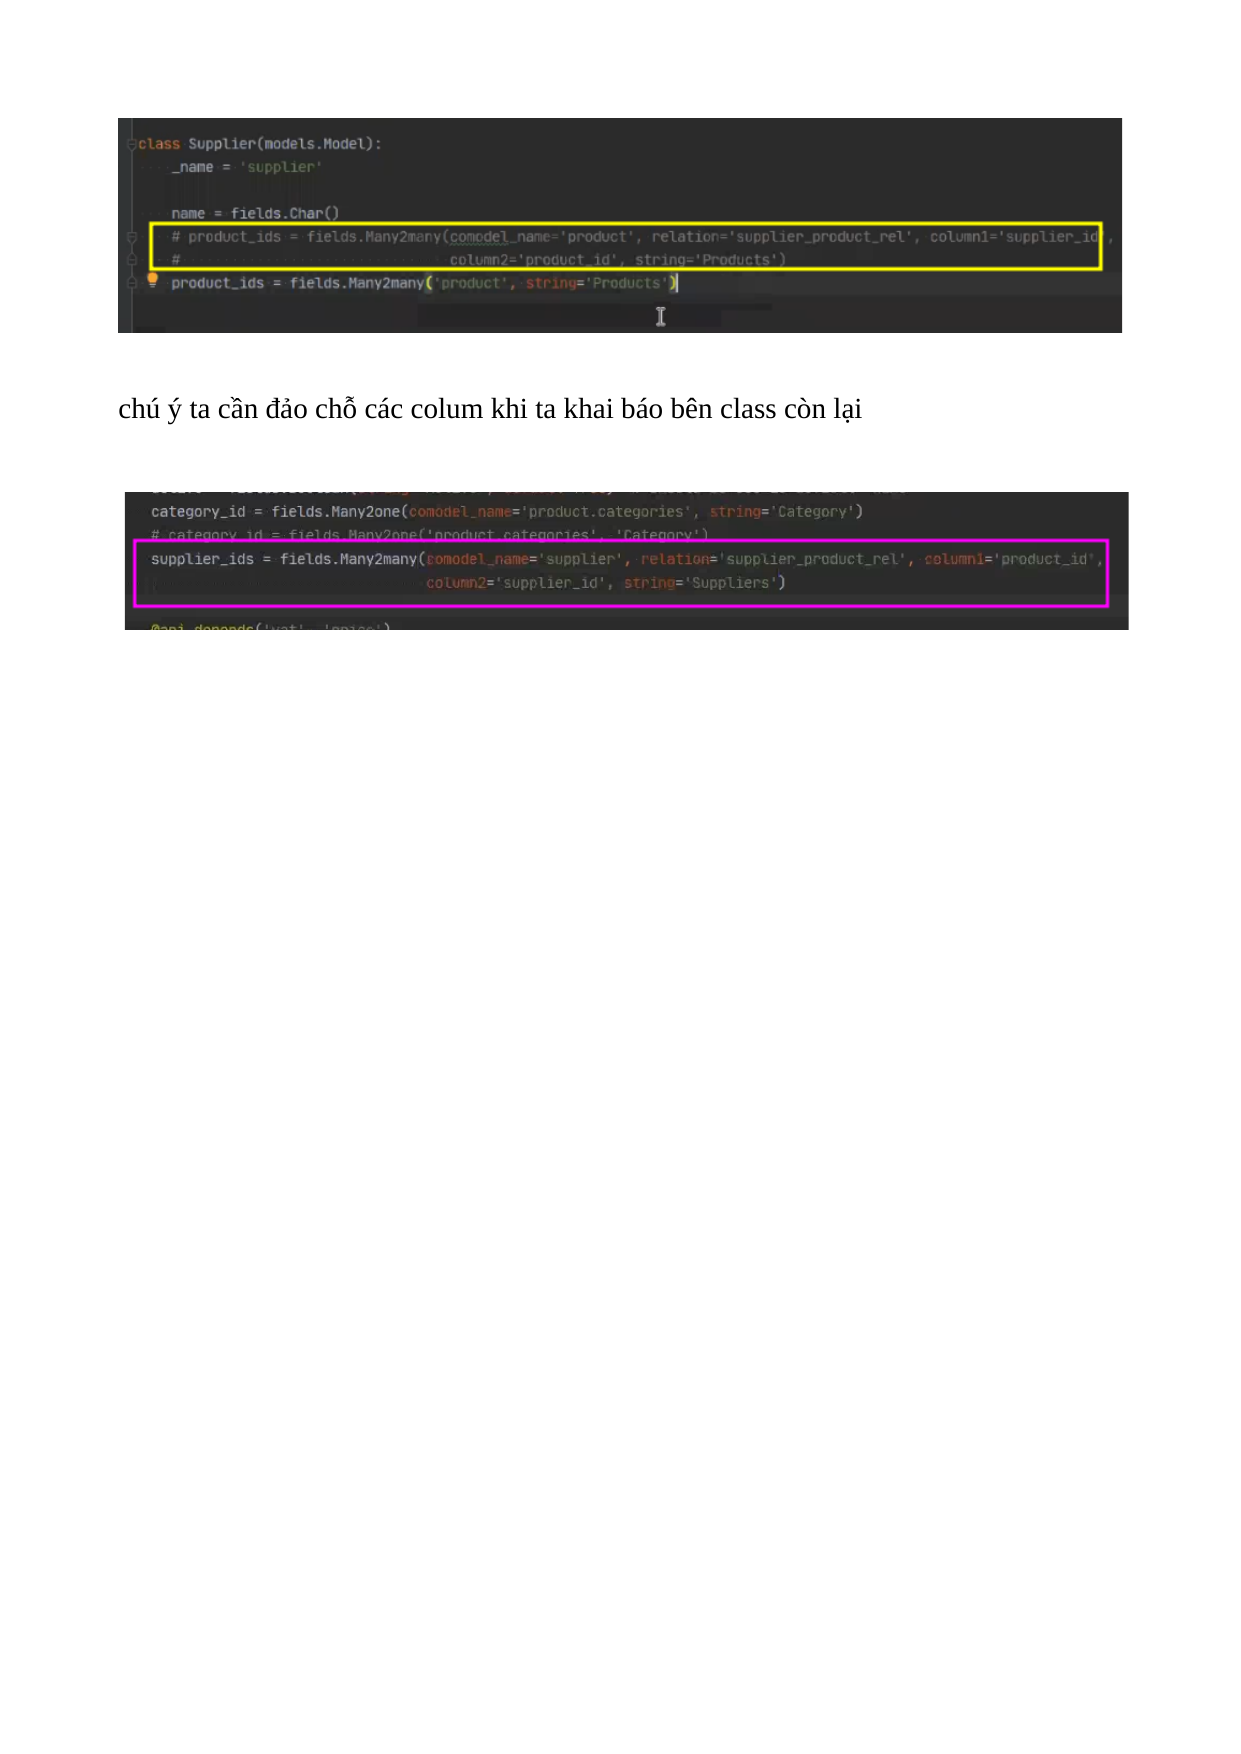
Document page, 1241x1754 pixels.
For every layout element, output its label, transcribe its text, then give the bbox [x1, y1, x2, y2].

text chú ý ta cần đảo chỗ các colum khi ta khai báo bên class còn lại [118, 391, 1122, 424]
picture [118, 118, 1123, 333]
picture [124, 492, 1129, 630]
